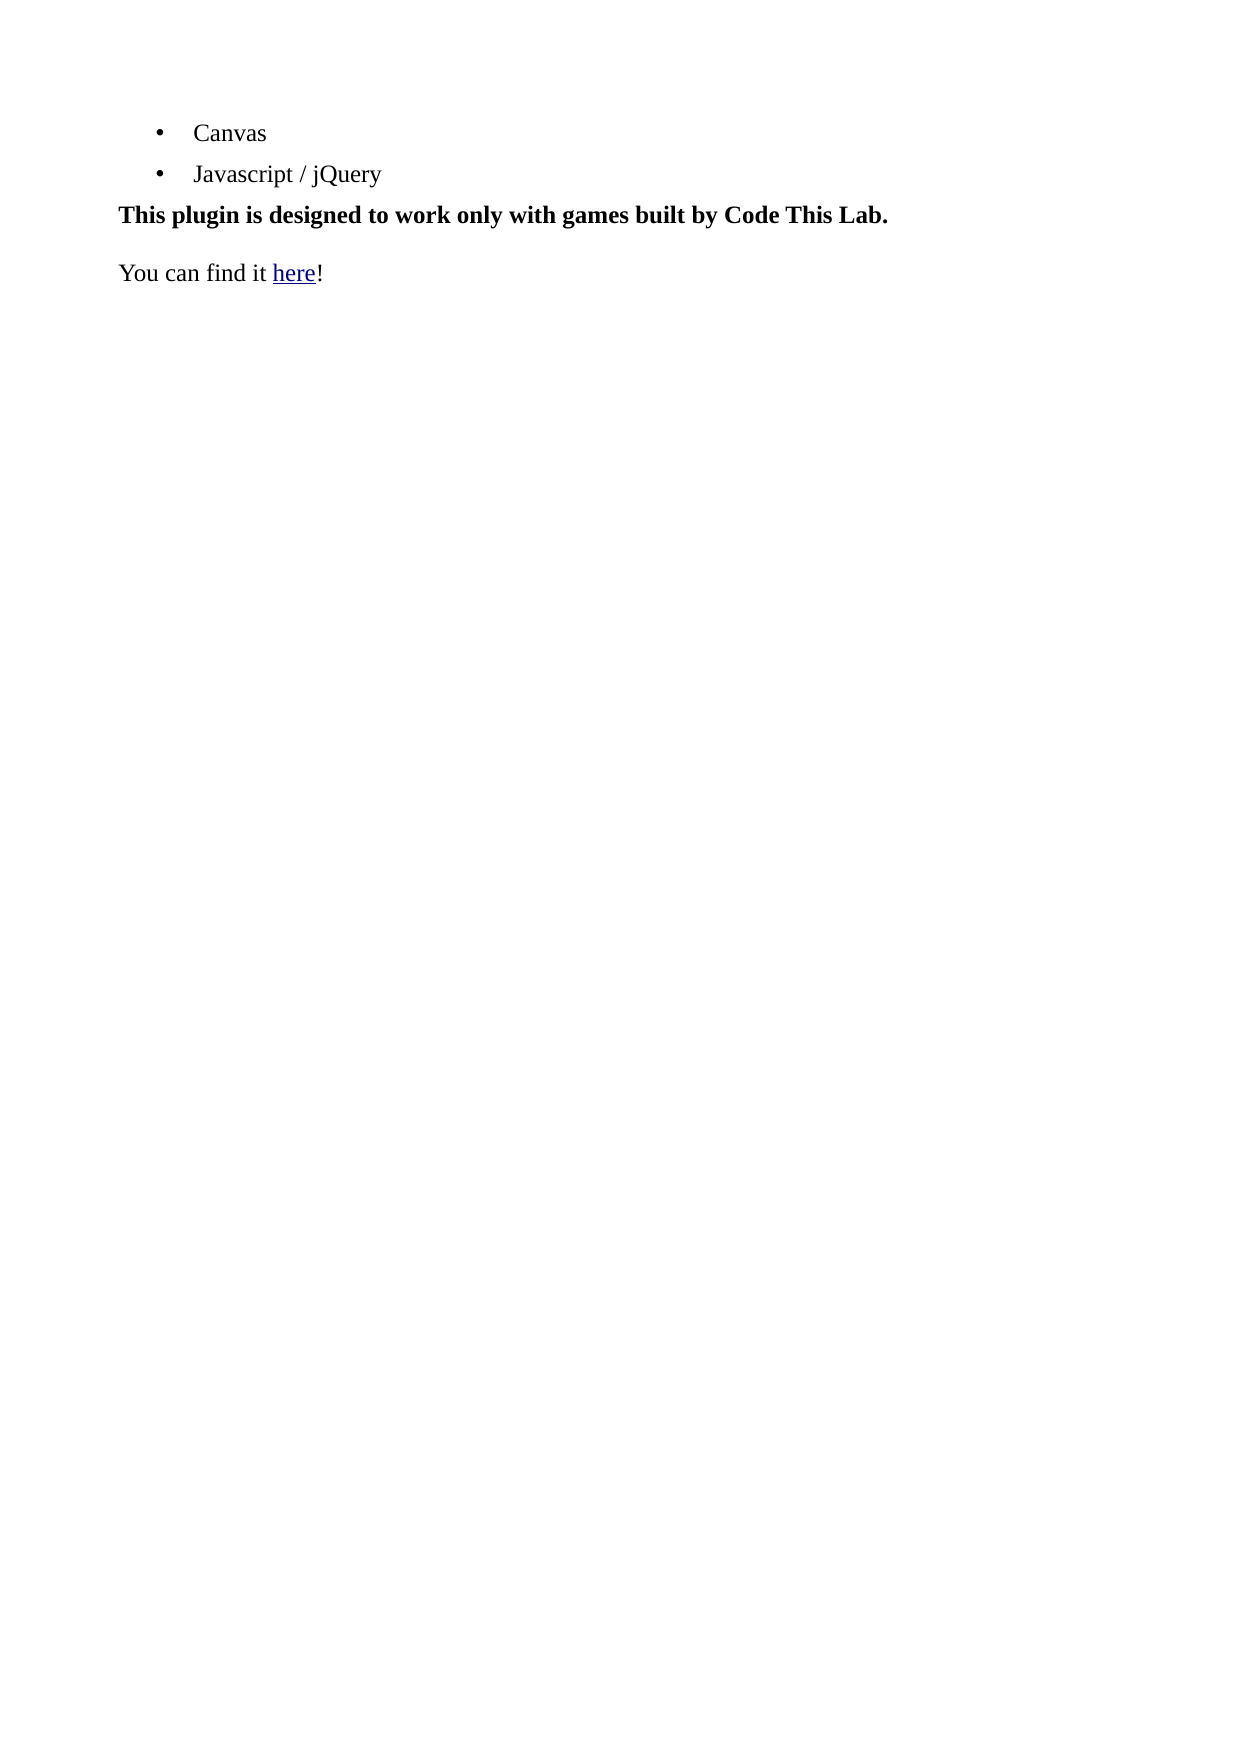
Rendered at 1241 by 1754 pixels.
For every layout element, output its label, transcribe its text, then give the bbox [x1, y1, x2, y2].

list Javascript / jQuery [156, 159, 1122, 188]
list Canvas [156, 118, 1122, 147]
text This plugin is designed to work only with games built by Code This Lab. You can find it here! [118, 201, 1122, 287]
